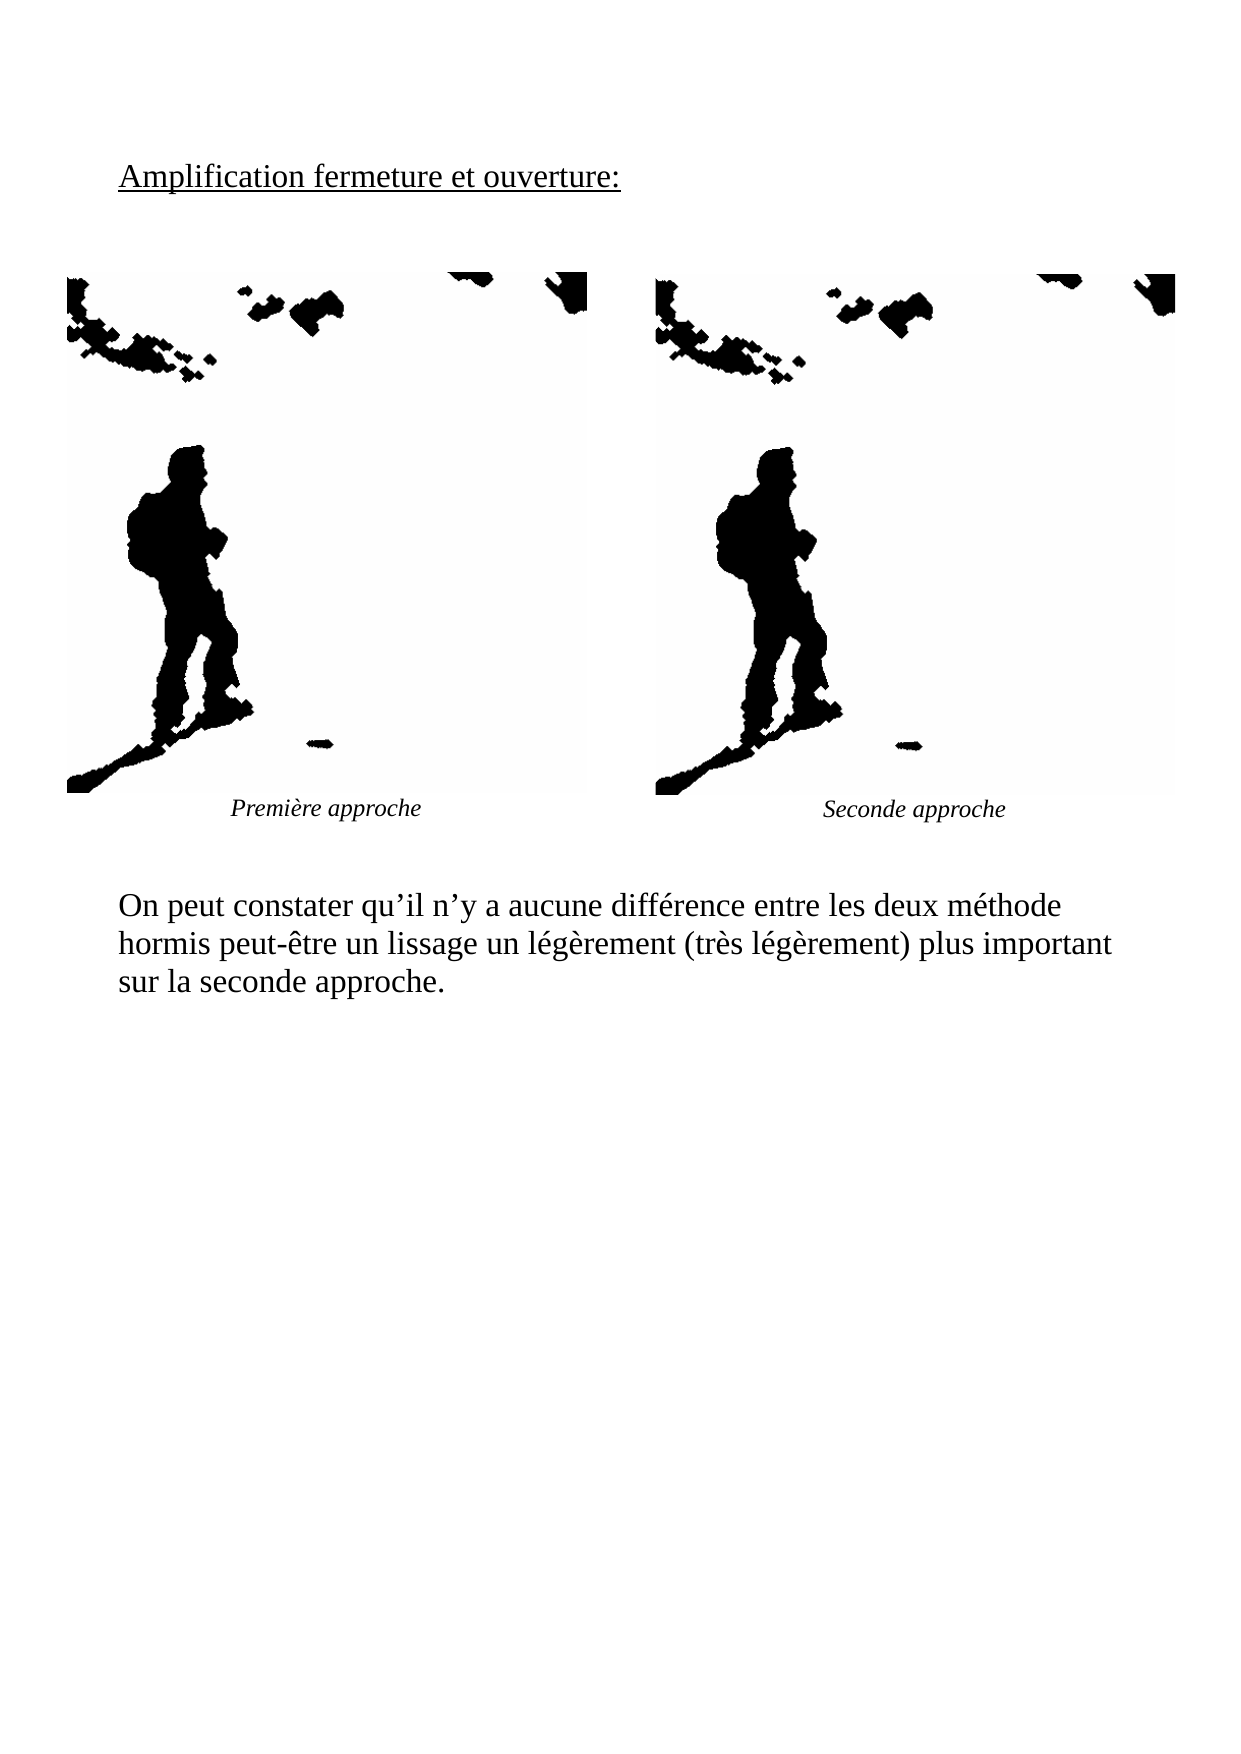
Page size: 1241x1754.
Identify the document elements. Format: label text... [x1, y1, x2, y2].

text On peut constater qu’il n’y a aucune différence entre les deux méthode hormis peut-être un lissage un légèrement (très légèrement) plus important sur la seconde approche. [118, 885, 1122, 1000]
picture [655, 274, 1176, 795]
text Première approche [67, 793, 587, 822]
text Amplification fermeture et ouverture: [118, 156, 1122, 195]
text Seconde approche [656, 795, 1175, 823]
picture [67, 272, 587, 793]
